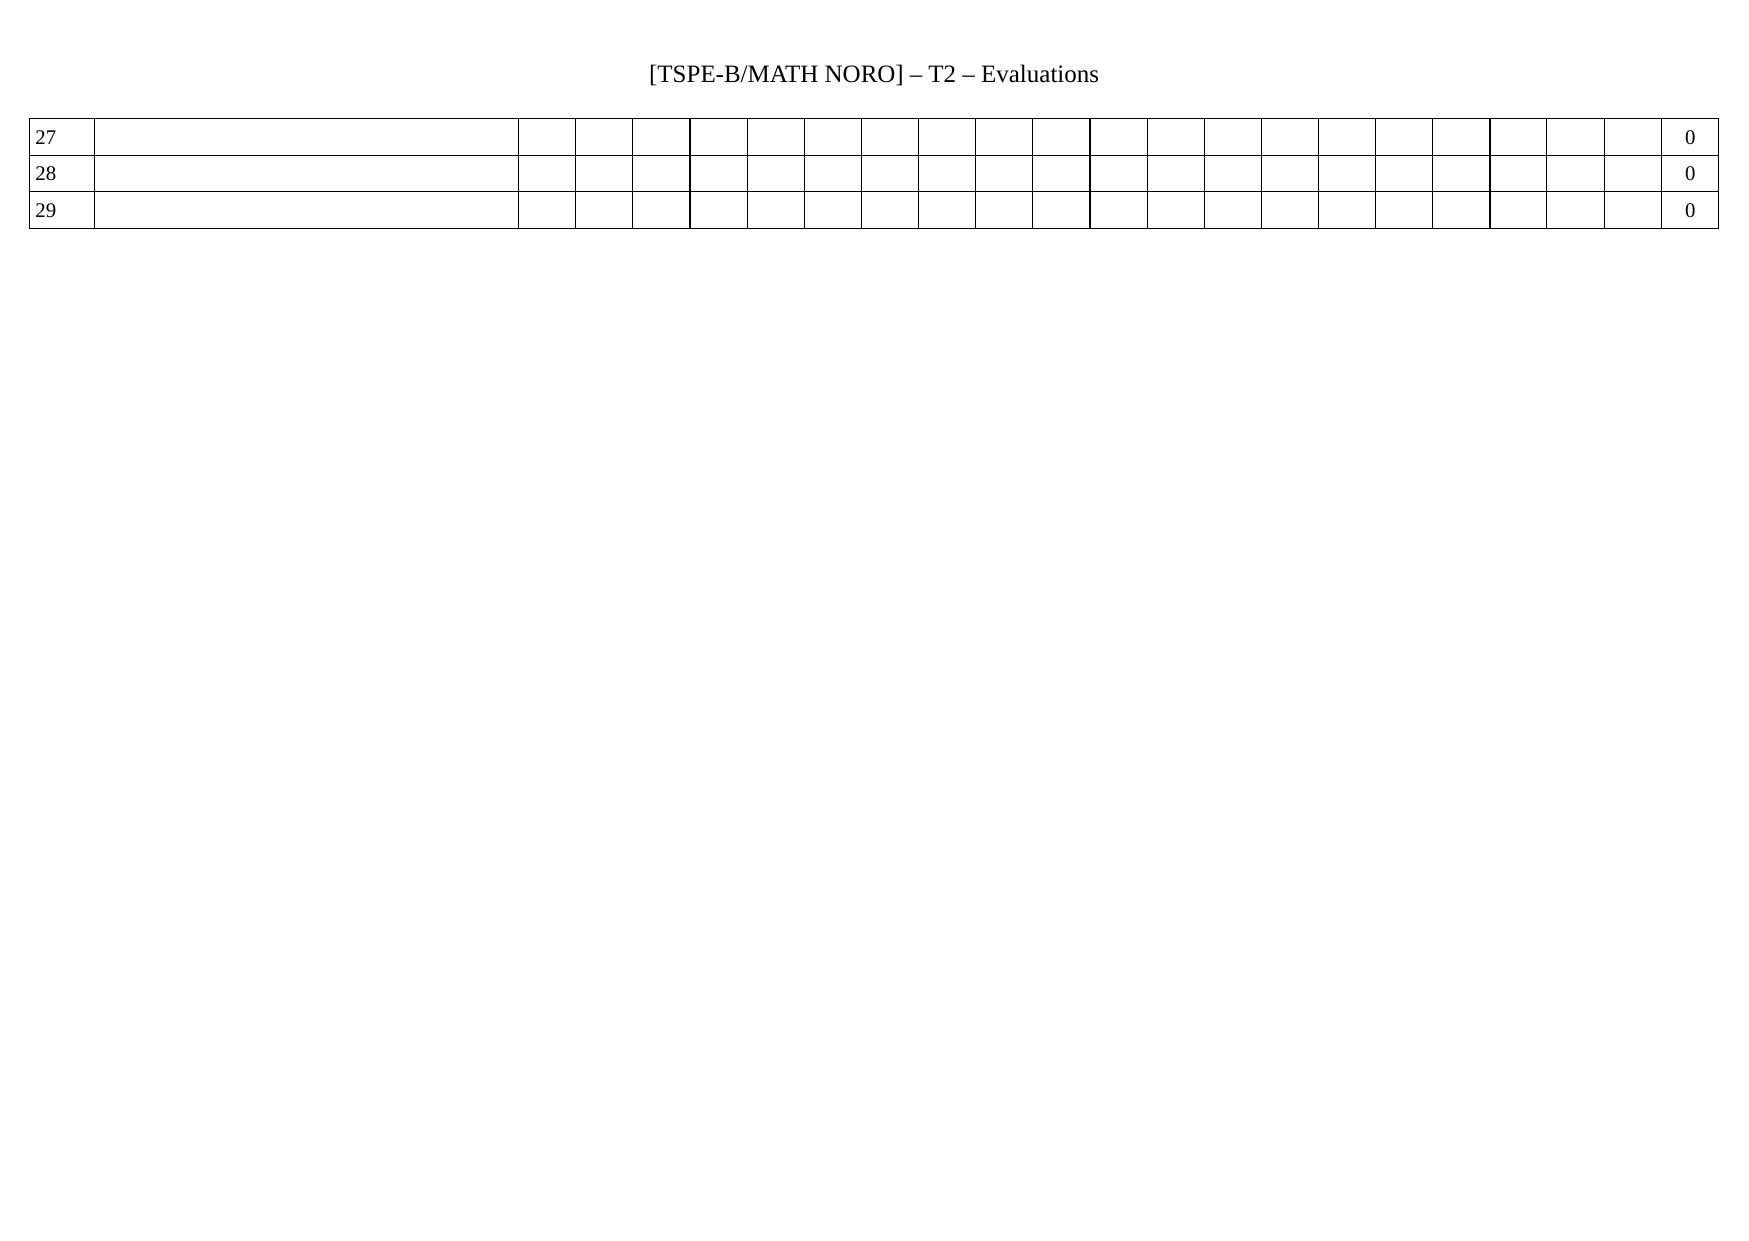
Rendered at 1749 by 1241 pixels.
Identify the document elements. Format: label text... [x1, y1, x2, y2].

table_cell [1605, 156, 1661, 191]
table_cell [748, 119, 804, 154]
table_cell 0 [1662, 119, 1718, 154]
table_cell [691, 192, 747, 228]
table_cell [919, 156, 975, 191]
table_cell [1033, 156, 1089, 191]
table_cell [1091, 156, 1147, 191]
table_cell [805, 192, 861, 228]
table_cell [1148, 192, 1204, 228]
table_cell [1547, 119, 1604, 154]
table_cell [1319, 119, 1375, 154]
table_cell [748, 156, 804, 191]
table_cell [1148, 156, 1204, 191]
table_cell 28 [30, 156, 94, 191]
table_cell [633, 156, 689, 191]
table_cell [1319, 156, 1375, 191]
table_cell [1148, 119, 1204, 154]
table_cell [1205, 156, 1261, 191]
table_cell [1262, 119, 1318, 154]
table_cell [1376, 192, 1432, 228]
table_cell [633, 192, 689, 228]
table_cell [1547, 192, 1604, 228]
table_cell [576, 156, 632, 191]
table_cell 27 [30, 119, 94, 154]
table_cell [1262, 192, 1318, 228]
table_cell [576, 119, 632, 154]
table_cell [95, 156, 518, 191]
table_cell 0 [1662, 156, 1718, 191]
table_cell [1319, 192, 1375, 228]
table_cell [919, 119, 975, 154]
table_cell [1605, 119, 1661, 154]
table_cell 29 [30, 192, 94, 228]
table_cell [748, 192, 804, 228]
table_cell [805, 119, 861, 154]
table_cell [1605, 192, 1661, 228]
table_cell [1547, 156, 1604, 191]
table_cell [1205, 119, 1261, 154]
table_cell [805, 156, 861, 191]
table_cell [691, 119, 747, 154]
table_cell [862, 192, 918, 228]
table_cell [1433, 119, 1489, 154]
table_cell [1433, 156, 1489, 191]
table_cell [862, 119, 918, 154]
table_cell [1376, 119, 1432, 154]
table_cell 0 [1662, 192, 1718, 228]
table_cell [1033, 119, 1089, 154]
table_cell [519, 119, 575, 154]
table_cell [576, 192, 632, 228]
table_cell [95, 119, 518, 154]
table_cell [691, 156, 747, 191]
table_cell [1091, 192, 1147, 228]
table_cell [1091, 119, 1147, 154]
table_cell [976, 192, 1032, 228]
table_cell [1262, 156, 1318, 191]
table_cell [976, 119, 1032, 154]
table_cell [1433, 192, 1489, 228]
table_cell [976, 156, 1032, 191]
table_cell [519, 156, 575, 191]
table_cell [1033, 192, 1089, 228]
table_cell [862, 156, 918, 191]
table_cell [1491, 192, 1546, 228]
table_cell [1491, 156, 1546, 191]
table_cell [1376, 156, 1432, 191]
table_cell [1205, 192, 1261, 228]
table_cell [633, 119, 689, 154]
table_cell [95, 192, 518, 228]
table_cell [519, 192, 575, 228]
table_cell [919, 192, 975, 228]
table_cell [1491, 119, 1546, 154]
